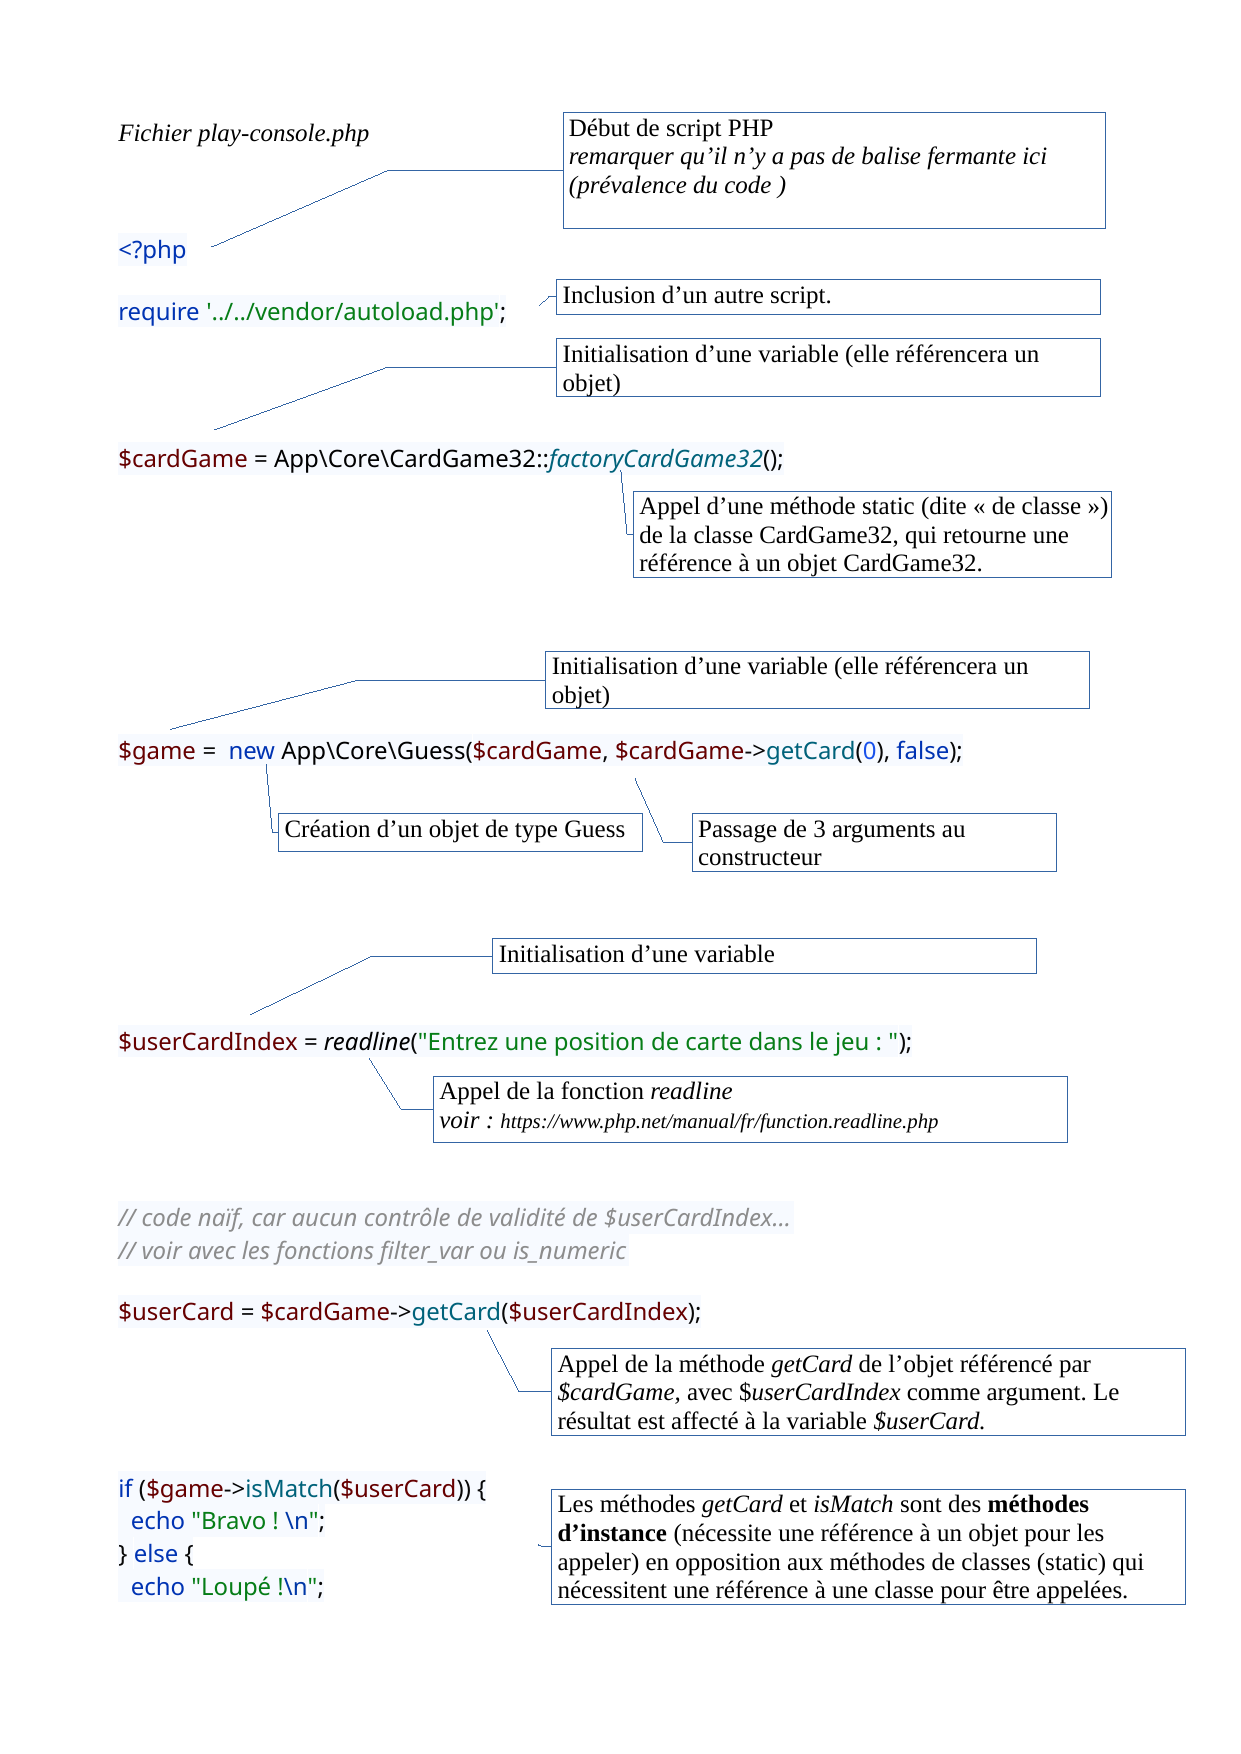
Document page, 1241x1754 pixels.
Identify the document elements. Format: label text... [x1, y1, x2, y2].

text <?php require '../../vendor/autoload.php'; [118, 233, 1122, 413]
text // code naïf, car aucun contrôle de validité de $userCardIndex… [118, 1172, 1122, 1234]
text if ($game->isMatch($userCard)) { echo "Bravo ! \n"; } else { echo "Loupé !\n"; } [118, 1443, 1122, 1602]
text // voir avec les fonctions filter_var ou is_numeric [118, 1234, 1122, 1266]
text $cardGame = App\Core\CardGame32::factoryCardGame32(); [118, 442, 1122, 503]
text $userCardIndex = readline("Entrez une position de carte dans le jeu : "); [118, 996, 1122, 1086]
text $game = new App\Core\Guess($cardGame, $cardGame->getCard(0), false); [118, 733, 1122, 795]
text Fichier play-console.php [118, 118, 563, 147]
text if ($game->isMatch($userCard)) { echo "Bravo ! \n"; } else { echo "Loupé !\n"; } [552, 1490, 1122, 1602]
text Fichier play-console.php [564, 118, 1105, 147]
text $userCard = $cardGame->getCard($userCardIndex); [118, 1266, 1122, 1328]
